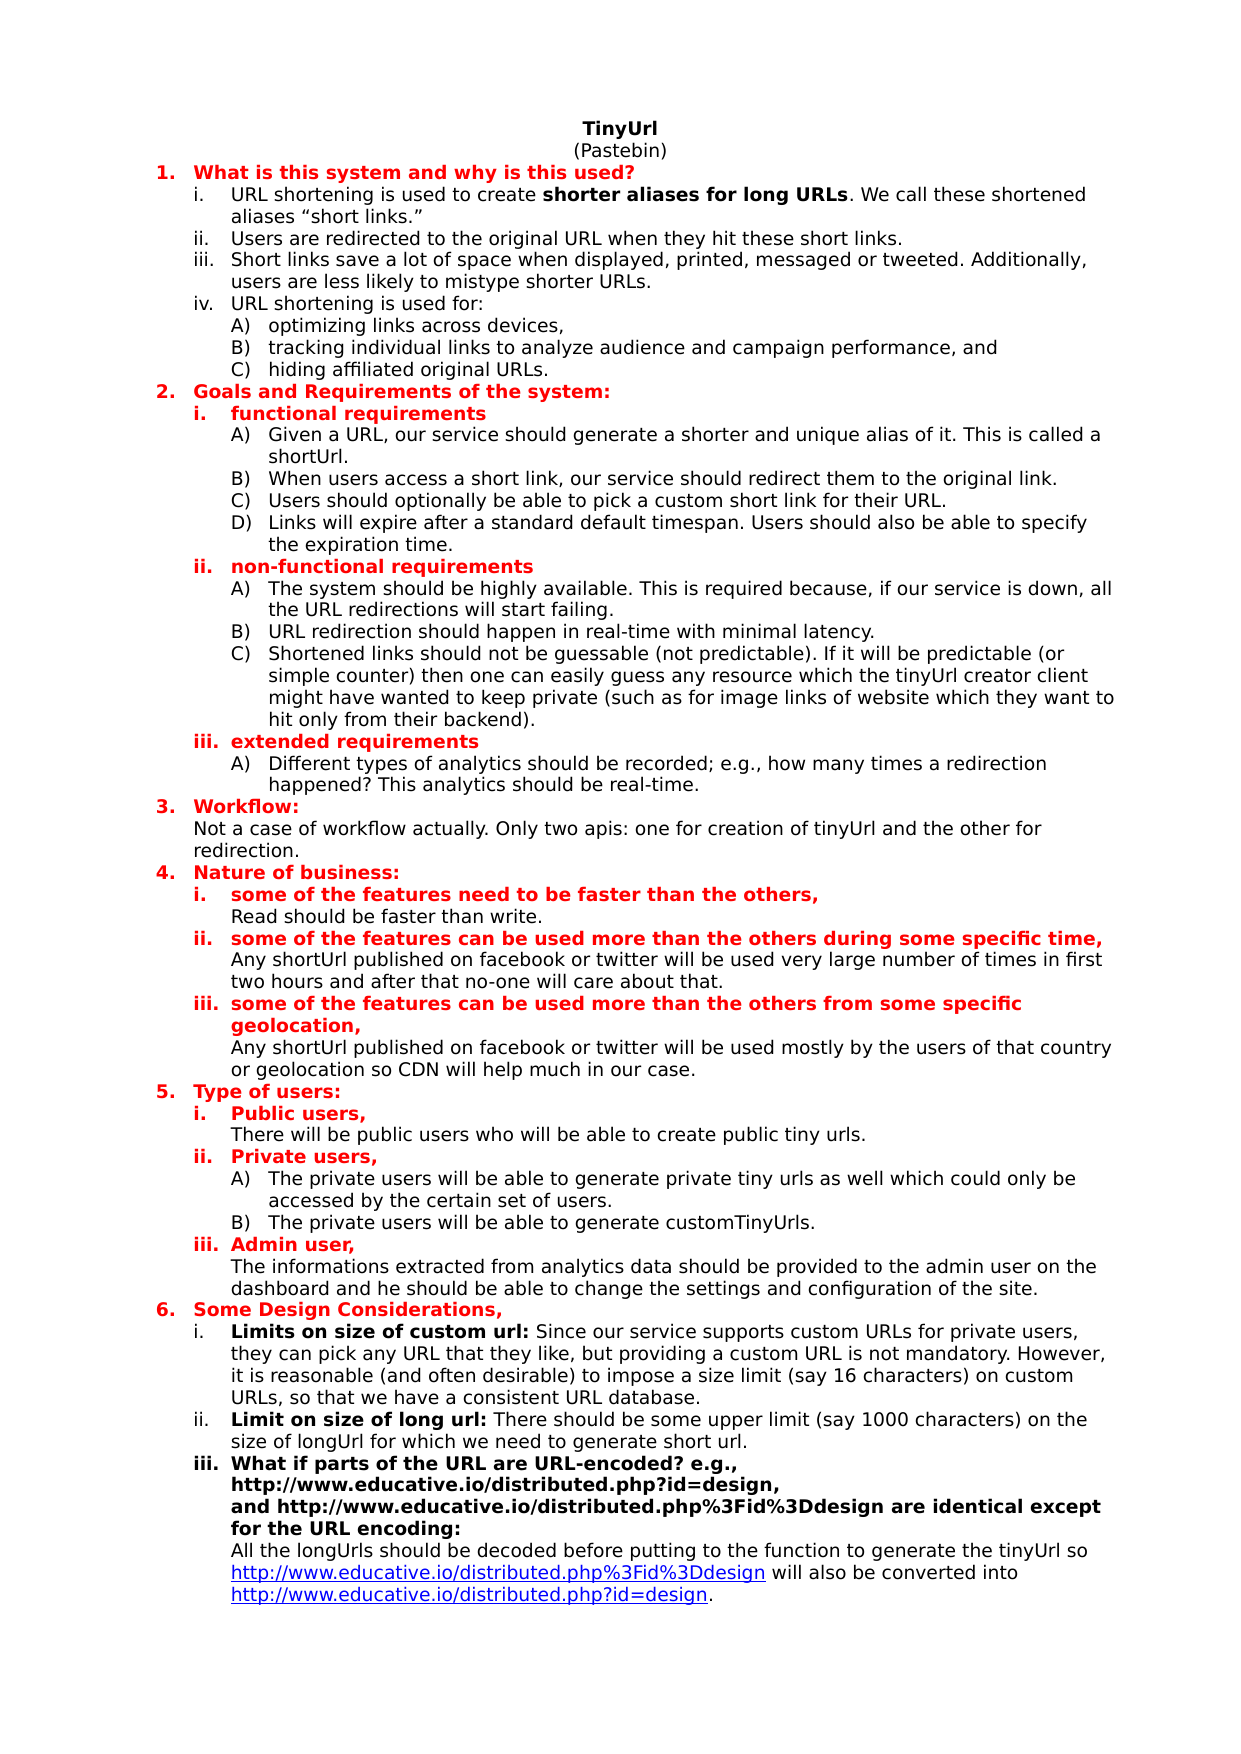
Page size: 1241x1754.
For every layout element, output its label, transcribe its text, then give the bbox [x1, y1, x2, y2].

list Given a URL, our service should generate a shorter and unique alias of it. This is called a shortUrl. [231, 424, 1122, 468]
list Links will expire after a standard default timespan. Users should also be able to specify the expiration time. [231, 512, 1122, 556]
list some of the features can be used more than the others from some specific geolocation, [193, 993, 1122, 1037]
list Limits on size of custom url: Since our service supports custom URLs for private users, they can pick any URL that they like, but providing a custom URL is not mandatory. However, it is reasonable (and often desirable) to impose a size limit (say 16 characters) on custom URLs, so that we have a consistent URL database. [193, 1321, 1122, 1409]
list Any shortUrl published on facebook or twitter will be used mostly by the users of that country or geolocation so CDN will help much in our case. [193, 1037, 1122, 1081]
list All the longUrls should be decoded before putting to the function to generate the tinyUrl so http://www.educative.io/distributed.php%3Fid%3Ddesign will also be converted into http://www.educative.io/distributed.php?id=design. [193, 1540, 1122, 1606]
list The private users will be able to generate customTinyUrls. [231, 1212, 1122, 1234]
list tracking individual links to analyze audience and campaign performance, and [231, 337, 1122, 359]
list Short links save a lot of space when displayed, printed, messaged or tweeted. Additionally, users are less likely to mistype shorter URLs. [193, 249, 1122, 293]
list URL shortening is used to create shorter aliases for long URLs. We call these shortened aliases “short links.” [193, 184, 1122, 227]
list some of the features need to be faster than the others, [193, 884, 1122, 906]
list Type of users: [156, 1081, 1122, 1102]
text TinyUrl [118, 118, 1122, 140]
list functional requirements [193, 402, 1122, 424]
list The private users will be able to generate private tiny urls as well which could only be accessed by the certain set of users. [231, 1168, 1122, 1212]
list Workflow: [156, 796, 1122, 818]
list URL shortening is used for: [193, 293, 1122, 315]
list Different types of analytics should be recorded; e.g., how many times a redirection happened? This analytics should be real-time. [231, 752, 1122, 796]
list What if parts of the URL are URL-encoded? e.g., http://www.educative.io/distributed.php?id=design, and http://www.educative.io/distributed.php%3Fid%3Ddesign are identical except for the URL encoding: [193, 1452, 1122, 1540]
list URL redirection should happen in real-time with minimal latency. [231, 621, 1122, 643]
list Users are redirected to the original URL when they hit these short links. [193, 227, 1122, 249]
list Users should optionally be able to pick a custom short link for their URL. [231, 490, 1122, 512]
list non-functional requirements [193, 556, 1122, 577]
list Limit on size of long url: There should be some upper limit (say 1000 characters) on the size of longUrl for which we need to generate short url. [193, 1409, 1122, 1452]
list Read should be faster than write. [193, 906, 1122, 927]
list some of the features can be used more than the others during some specific time, [193, 927, 1122, 949]
list The informations extracted from analytics data should be provided to the admin user on the dashboard and he should be able to change the settings and configuration of the site. [193, 1256, 1122, 1299]
list Shortened links should not be guessable (not predictable). If it will be predictable (or simple counter) then one can easily guess any resource which the tinyUrl creator client might have wanted to keep private (such as for image links of website which they want to hit only from their backend). [231, 643, 1122, 731]
list hiding affiliated original URLs. [231, 359, 1122, 381]
list What is this system and why is this used? [156, 162, 1122, 184]
text (Pastebin) [118, 140, 1122, 162]
list Private users, [193, 1146, 1122, 1168]
list The system should be highly available. This is required because, if our service is down, all the URL redirections will start failing. [231, 577, 1122, 621]
list When users access a short link, our service should redirect them to the original link. [231, 468, 1122, 490]
list optimizing links across devices, [231, 315, 1122, 337]
list Some Design Considerations, [156, 1299, 1122, 1321]
list Nature of business: [156, 862, 1122, 884]
list Admin user, [193, 1234, 1122, 1256]
list Public users, [193, 1102, 1122, 1124]
list Any shortUrl published on facebook or twitter will be used very large number of times in first two hours and after that no-one will care about that. [193, 949, 1122, 993]
list extended requirements [193, 731, 1122, 752]
list Not a case of workflow actually. Only two apis: one for creation of tinyUrl and the other for redirection. [156, 818, 1122, 862]
list Goals and Requirements of the system: [156, 381, 1122, 402]
list There will be public users who will be able to create public tiny urls. [193, 1124, 1122, 1146]
